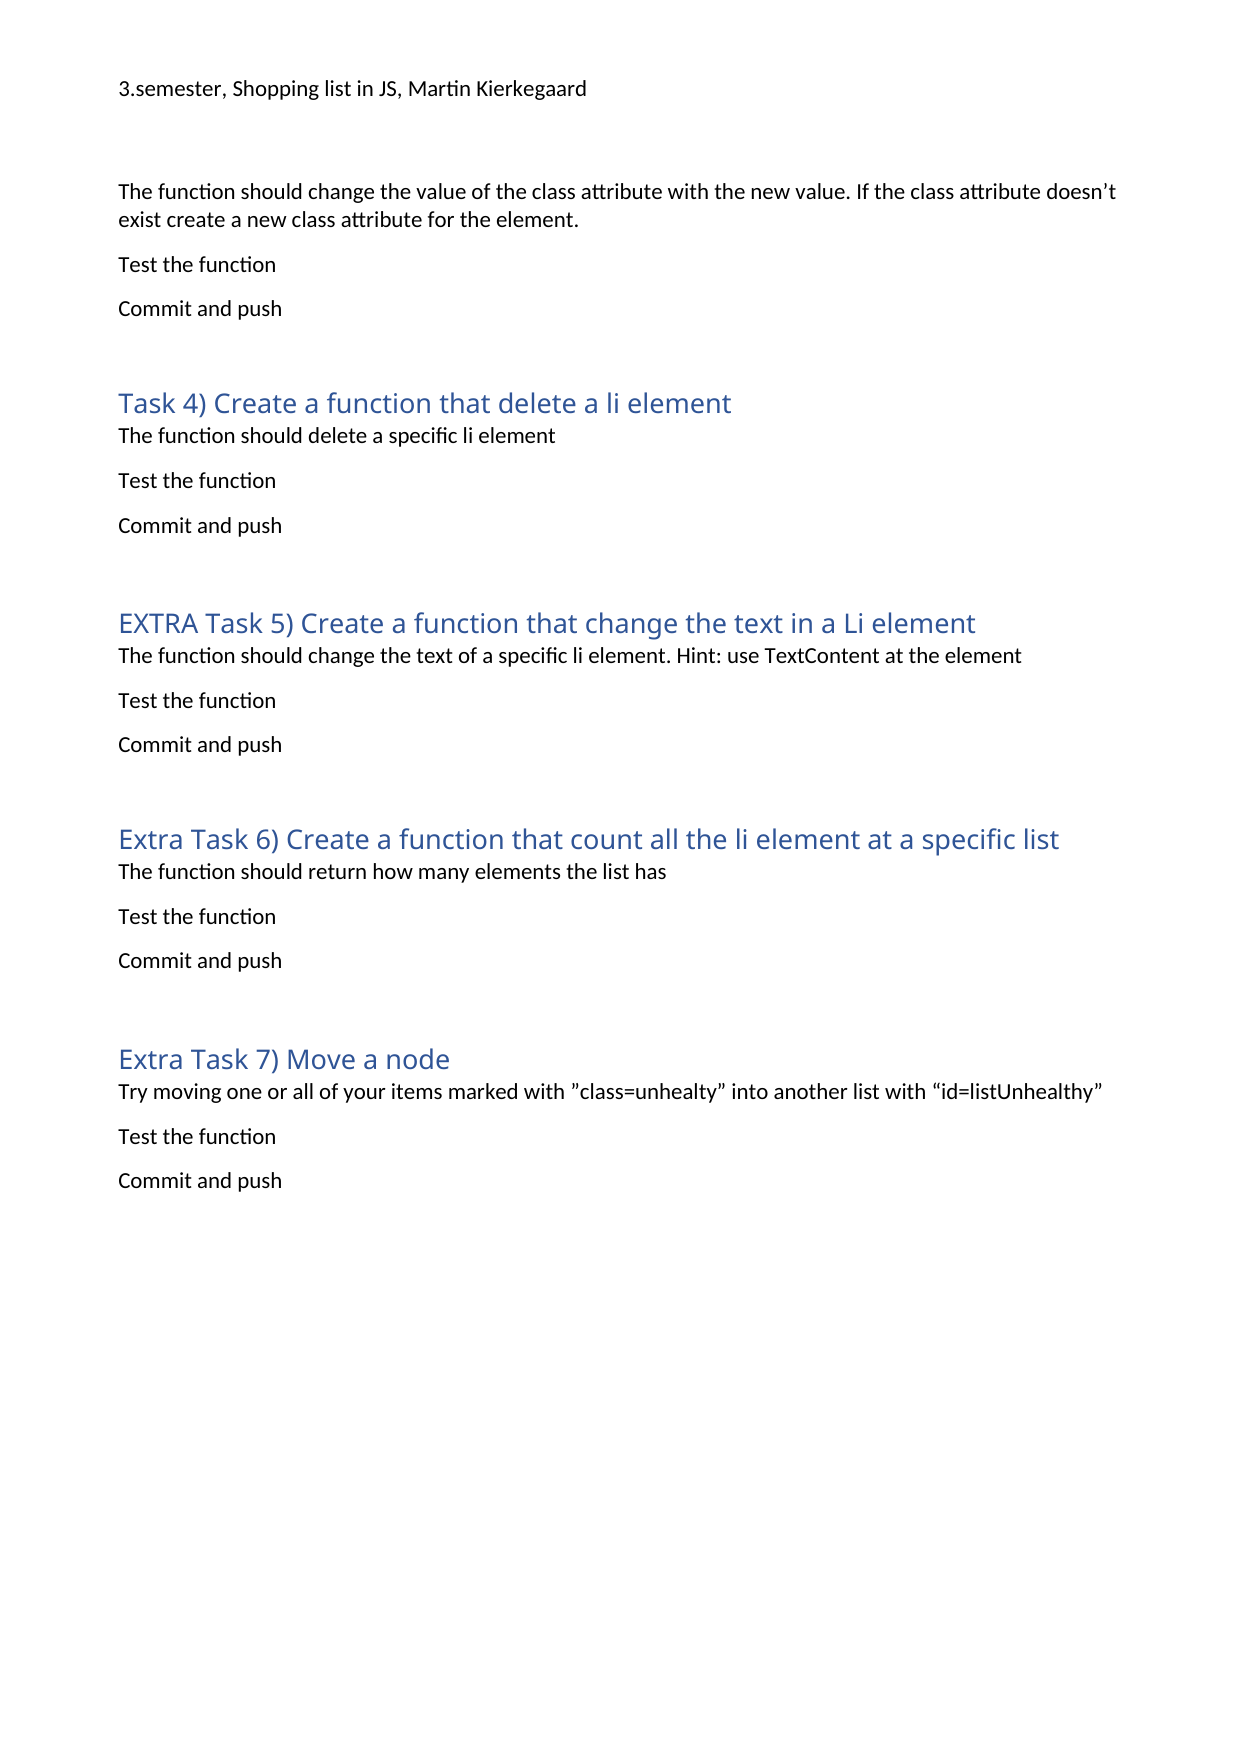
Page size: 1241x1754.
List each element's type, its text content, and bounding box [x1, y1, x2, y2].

text Test the function [118, 1122, 1122, 1150]
text Commit and push [118, 511, 1122, 539]
text The function should change the value of the class attribute with the new value. If the class attribute doesn’t exist create a new class attribute for the element. [118, 177, 1122, 233]
text Commit and push [118, 947, 1122, 975]
text Test the function [118, 902, 1122, 930]
subtitle Task 4) Create a function that delete a li element [118, 384, 1122, 421]
text The function should delete a specific li element [118, 421, 1122, 449]
text The function should return how many elements the list has [118, 857, 1122, 885]
subtitle EXTRA Task 5) Create a function that change the text in a Li element [118, 604, 1122, 641]
subtitle Extra Task 6) Create a function that count all the li element at a specific list [118, 820, 1122, 857]
text Test the function [118, 250, 1122, 278]
text Try moving one or all of your items marked with ”class=unhealty” into another list with “id=listUnhealthy” [118, 1077, 1122, 1105]
text Commit and push [118, 294, 1122, 323]
subtitle Extra Task 7) Move a node [118, 1040, 1122, 1077]
text The function should change the text of a specific li element. Hint: use TextContent at the element [118, 641, 1122, 669]
text Commit and push [118, 1166, 1122, 1194]
text Commit and push [118, 731, 1122, 758]
text Test the function [118, 686, 1122, 714]
text Test the function [118, 466, 1122, 494]
